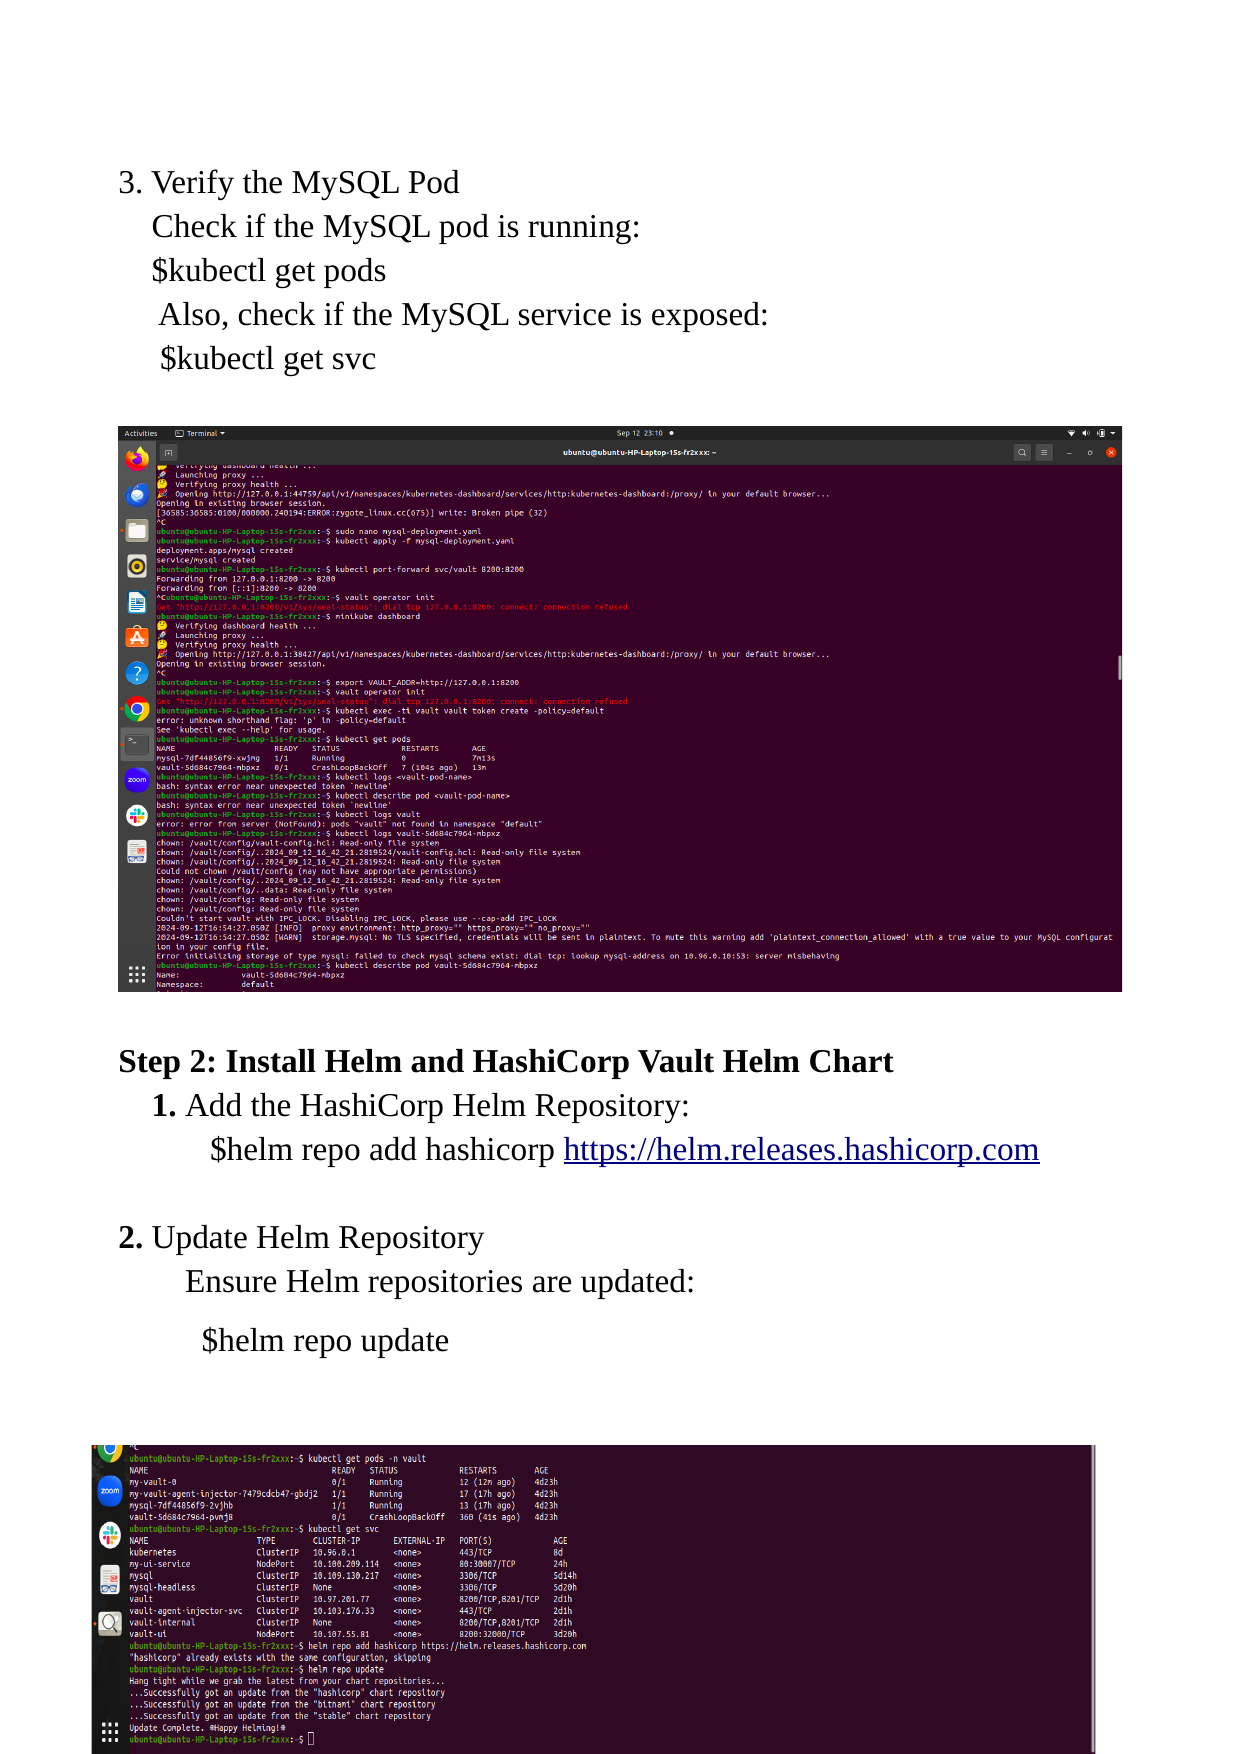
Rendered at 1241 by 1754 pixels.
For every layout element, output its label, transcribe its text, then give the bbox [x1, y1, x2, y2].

text $kubectl get pods [118, 250, 1122, 289]
text 2. Update Helm Repository [118, 1217, 1122, 1256]
text 3. Verify the MySQL Pod [118, 162, 1122, 201]
text Ensure Helm repositories are updated: [118, 1261, 1122, 1300]
picture [118, 426, 1123, 992]
text Also, check if the MySQL service is exposed: [118, 294, 1122, 333]
text $helm repo add hashicorp https://helm.releases.hashicorp.com [118, 1129, 1122, 1167]
text $kubectl get svc [118, 338, 1122, 377]
text 1. Add the HashiCorp Helm Repository: [118, 1085, 1122, 1123]
text Check if the MySQL pod is running: [118, 206, 1122, 244]
text $helm repo update [118, 1320, 1122, 1358]
text Step 2: Install Helm and HashiCorp Vault Helm Chart [118, 1041, 1122, 1079]
